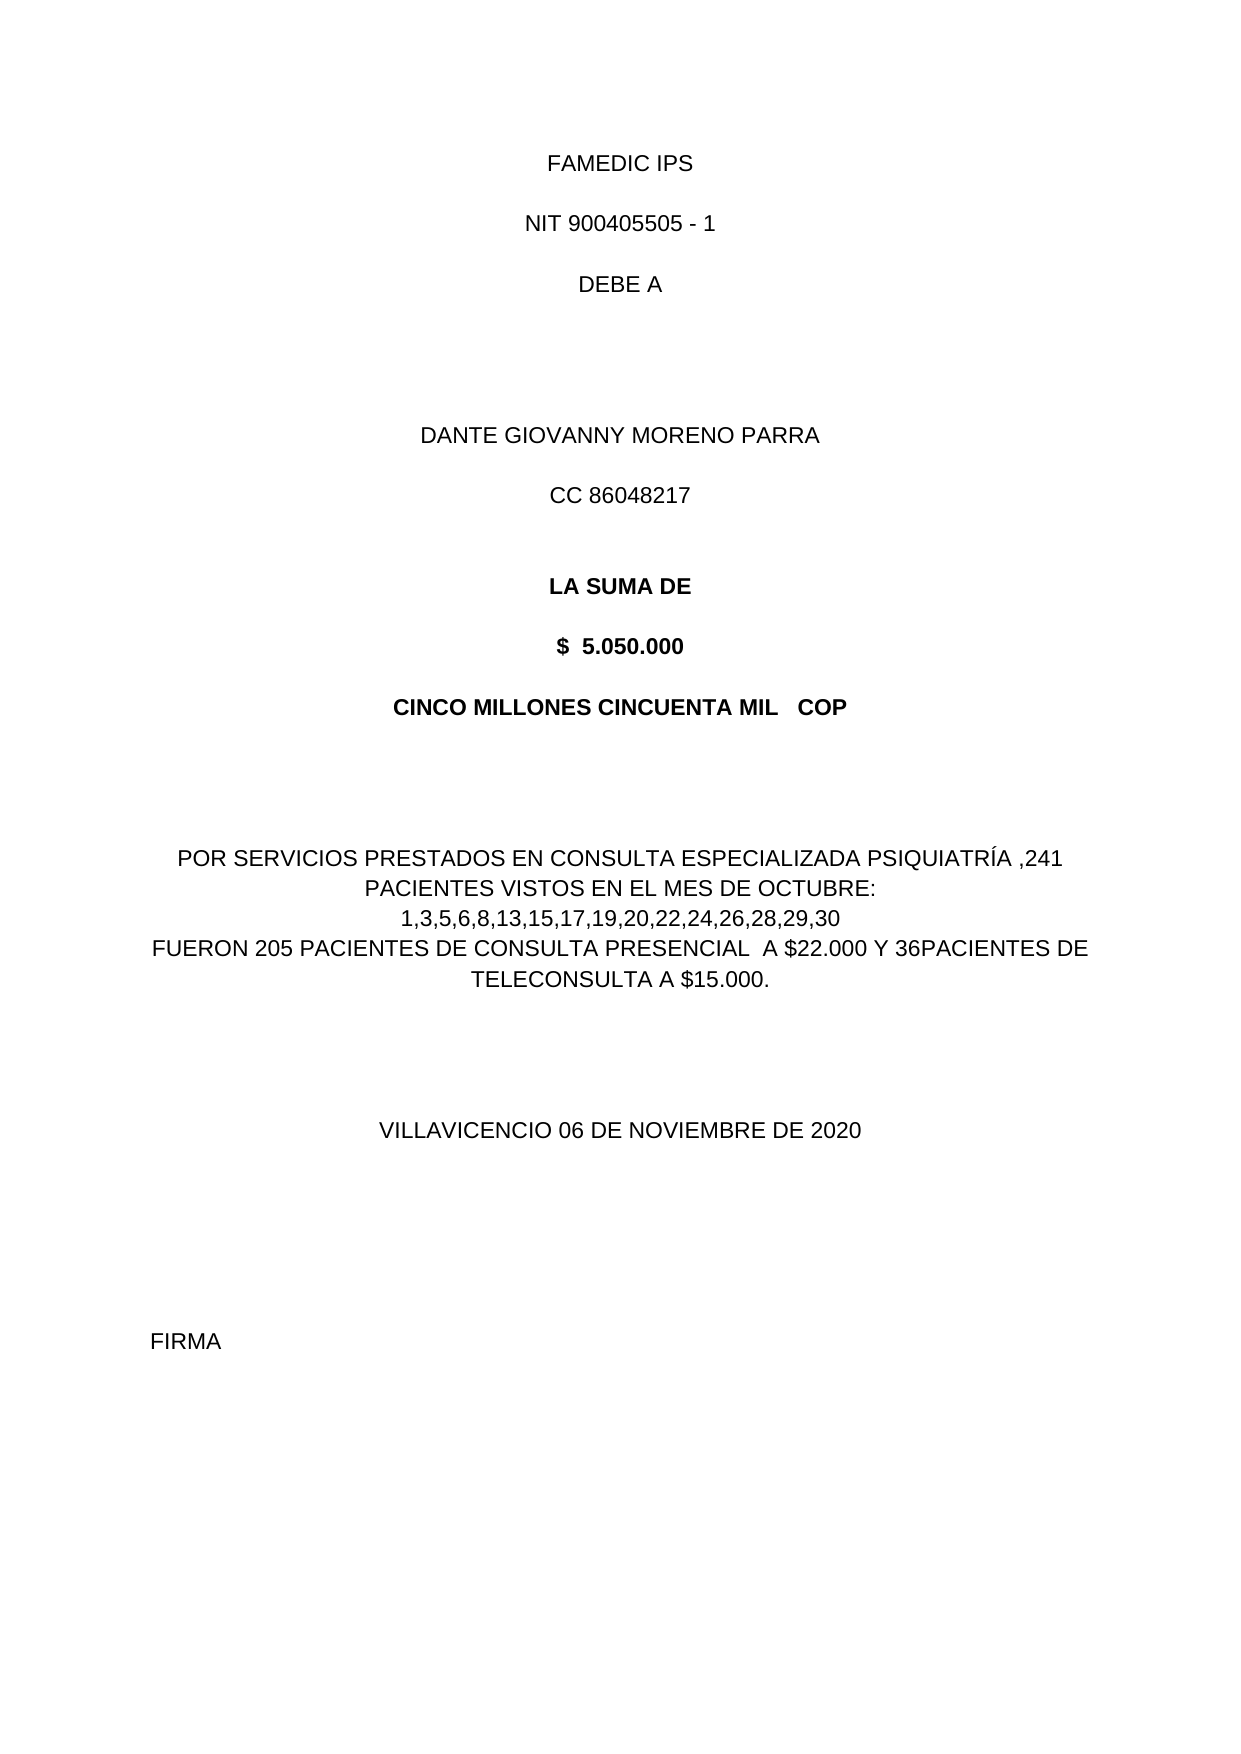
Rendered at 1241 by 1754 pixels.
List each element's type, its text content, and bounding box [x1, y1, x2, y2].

text DANTE GIOVANNY MORENO PARRA [150, 422, 1090, 448]
text CC 86048217 [150, 482, 1090, 509]
text FUERON 205 PACIENTES DE CONSULTA PRESENCIAL A $22.000 Y 36PACIENTES DE TELECONSULTA A $15.000. [150, 935, 1090, 992]
text FAMEDIC IPS [150, 150, 1090, 176]
text LA SUMA DE [150, 573, 1090, 599]
text CINCO MILLONES CINCUENTA MIL COP [150, 694, 1090, 720]
text DEBE A [150, 271, 1090, 297]
text FIRMA [150, 1328, 1090, 1354]
text VILLAVICENCIO 06 DE NOVIEMBRE DE 2020 [150, 1117, 1090, 1143]
text POR SERVICIOS PRESTADOS EN CONSULTA ESPECIALIZADA PSIQUIATRÍA ,241 PACIENTES VISTOS EN EL MES DE OCTUBRE: 1,3,5,6,8,13,15,17,19,20,22,24,26,28,29,30 [150, 845, 1090, 932]
text $ 5.050.000 [150, 633, 1090, 660]
text NIT 900405505 - 1 [150, 210, 1090, 237]
